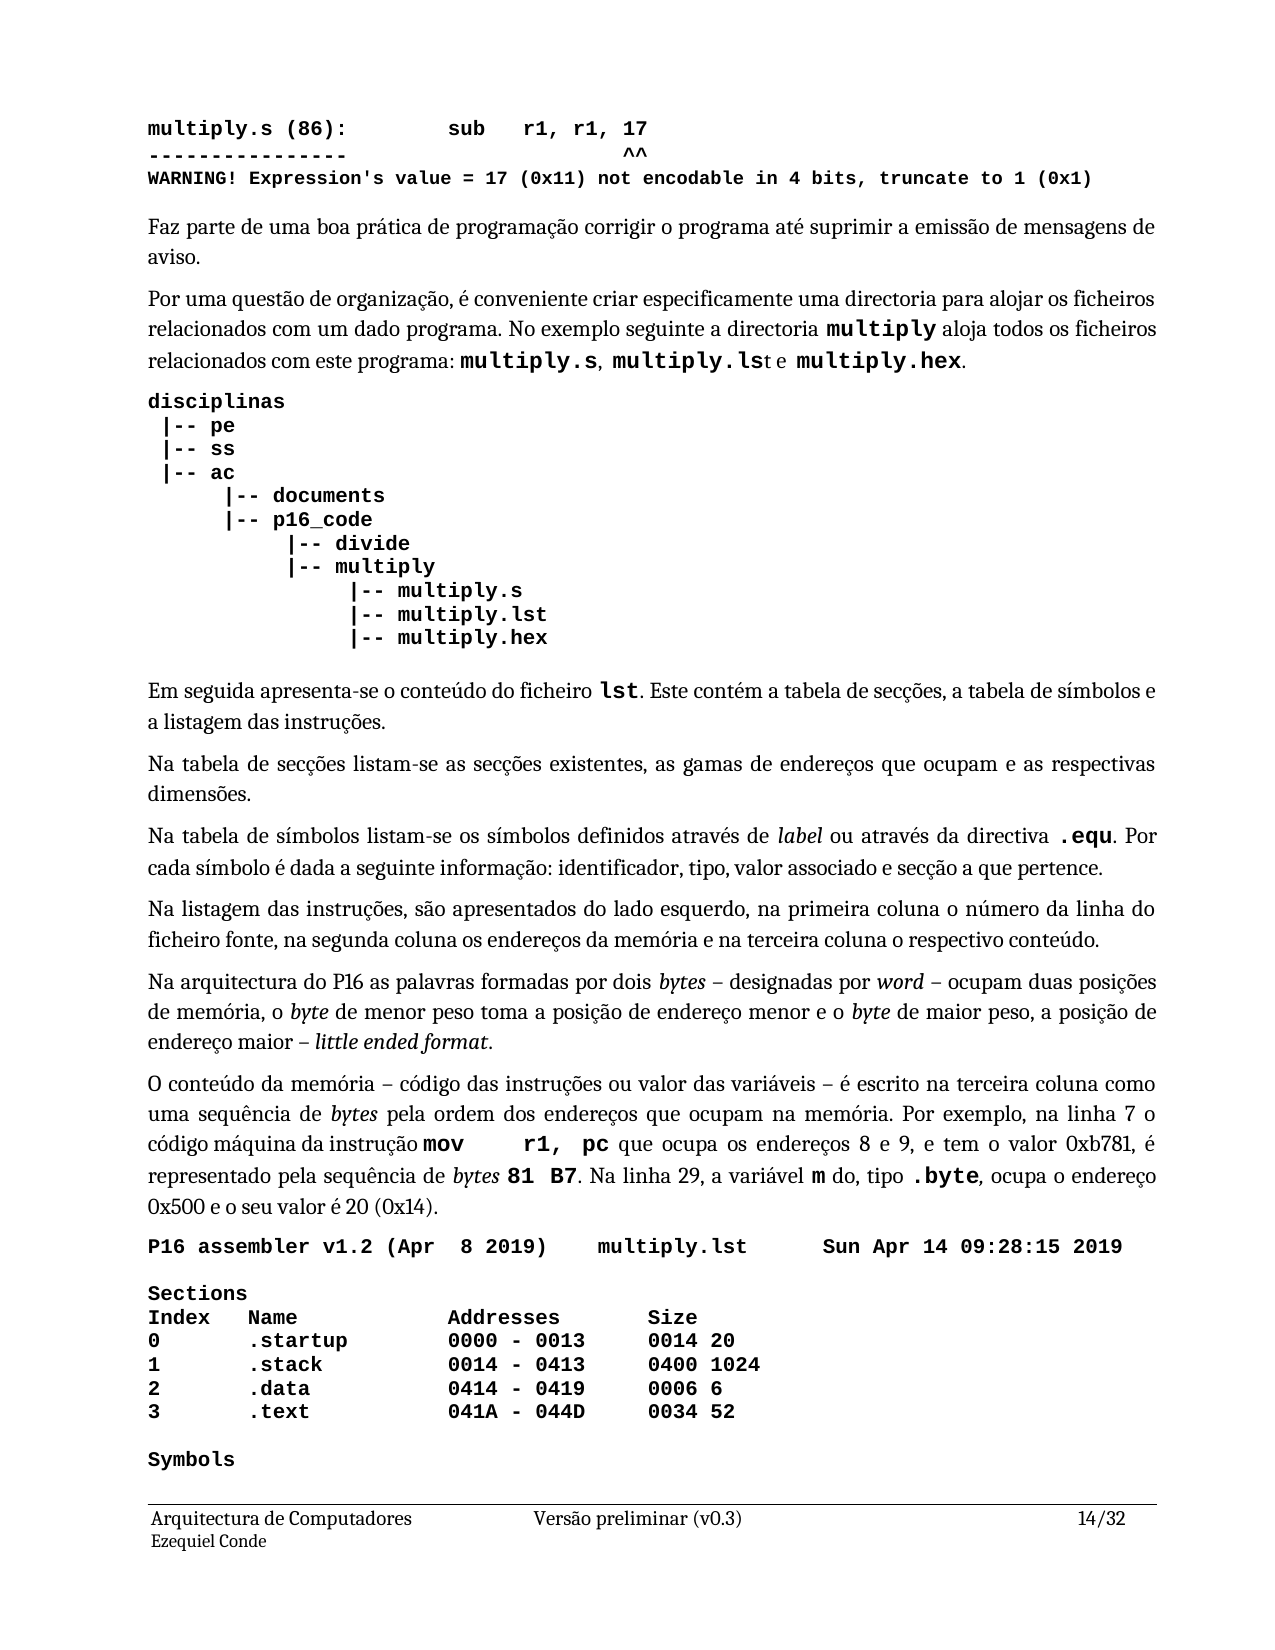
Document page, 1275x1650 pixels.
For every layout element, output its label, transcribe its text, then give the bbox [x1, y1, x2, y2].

text |-- ss [148, 438, 1157, 462]
text |-- divide [148, 533, 1157, 556]
text |-- ac [148, 462, 1157, 486]
text Na tabela de símbolos listam-se os símbolos definidos através de label ou através da directiva .equ. Por cada símbolo é dada a seguinte informação: identificador, tipo, valor associado e secção a que pertence. [148, 823, 1157, 881]
text 0 .startup 0000 - 0013 0014 20 [148, 1331, 1157, 1354]
text |-- multiply.s [148, 580, 1157, 604]
text Faz parte de uma boa prática de programação corrigir o programa até suprimir a emissão de mensagens de aviso. [148, 214, 1157, 270]
text |-- multiply.hex [148, 627, 1157, 651]
text Por uma questão de organização, é conveniente criar especificamente uma directoria para alojar os ficheiros relacionados com um dado programa. No exemplo seguinte a directoria multiply aloja todos os ficheiros relacionados com este programa: multiply.s, multiply.lst e multiply.hex. [148, 286, 1157, 375]
text Index Name Addresses Size [148, 1307, 1157, 1331]
text disciplinas [148, 391, 1157, 414]
text O conteúdo da memória – código das instruções ou valor das variáveis – é escrito na terceira coluna como uma sequência de bytes pela ordem dos endereços que ocupam na memória. Por exemplo, na linha 7 o código máquina da instrução mov r1, pc que ocupa os endereços 8 e 9, e tem o valor 0xb781, é representado pela sequência de bytes 81 B7. Na linha 29, a variável m do, tipo .byte, ocupa o endereço 0x500 e o seu valor é 20 (0x14). [148, 1071, 1157, 1220]
text Na arquitectura do P16 as palavras formadas por dois bytes – designadas por word – ocupam duas posições de memória, o byte de menor peso toma a posição de endereço menor e o byte de maior peso, a posição de endereço maior – little ended format. [148, 968, 1157, 1055]
text |-- p16_code [148, 509, 1157, 533]
text |-- pe [148, 414, 1157, 438]
text P16 assembler v1.2 (Apr 8 2019) multiply.lst Sun Apr 14 09:28:15 2019 [148, 1236, 1157, 1259]
text 2 .data 0414 - 0419 0006 6 [148, 1378, 1157, 1401]
text 1 .stack 0014 - 0413 0400 1024 [148, 1354, 1157, 1378]
text multiply.s (86): sub r1, r1, 17 [148, 118, 1157, 142]
text ---------------- ^^ [148, 145, 1157, 169]
text |-- multiply.lst [148, 604, 1157, 627]
text Em seguida apresenta-se o conteúdo do ficheiro lst. Este contém a tabela de secções, a tabela de símbolos e a listagem das instruções. [148, 677, 1157, 735]
text 3 .text 041A - 044D 0034 52 [148, 1401, 1157, 1425]
text Symbols [148, 1449, 1157, 1472]
text |-- multiply [148, 556, 1157, 580]
text Na tabela de secções listam-se as secções existentes, as gamas de endereços que ocupam e as respectivas dimensões. [148, 751, 1157, 807]
text Sections [148, 1283, 1157, 1307]
text Na listagem das instruções, são apresentados do lado esquerdo, na primeira coluna o número da linha do ficheiro fonte, na segunda coluna os endereços da memória e na terceira coluna o respectivo conteúdo. [148, 896, 1157, 953]
text WARNING! Expression's value = 17 (0x11) not encodable in 4 bits, truncate to 1 (0x1) [148, 169, 1157, 190]
text |-- documents [148, 486, 1157, 509]
